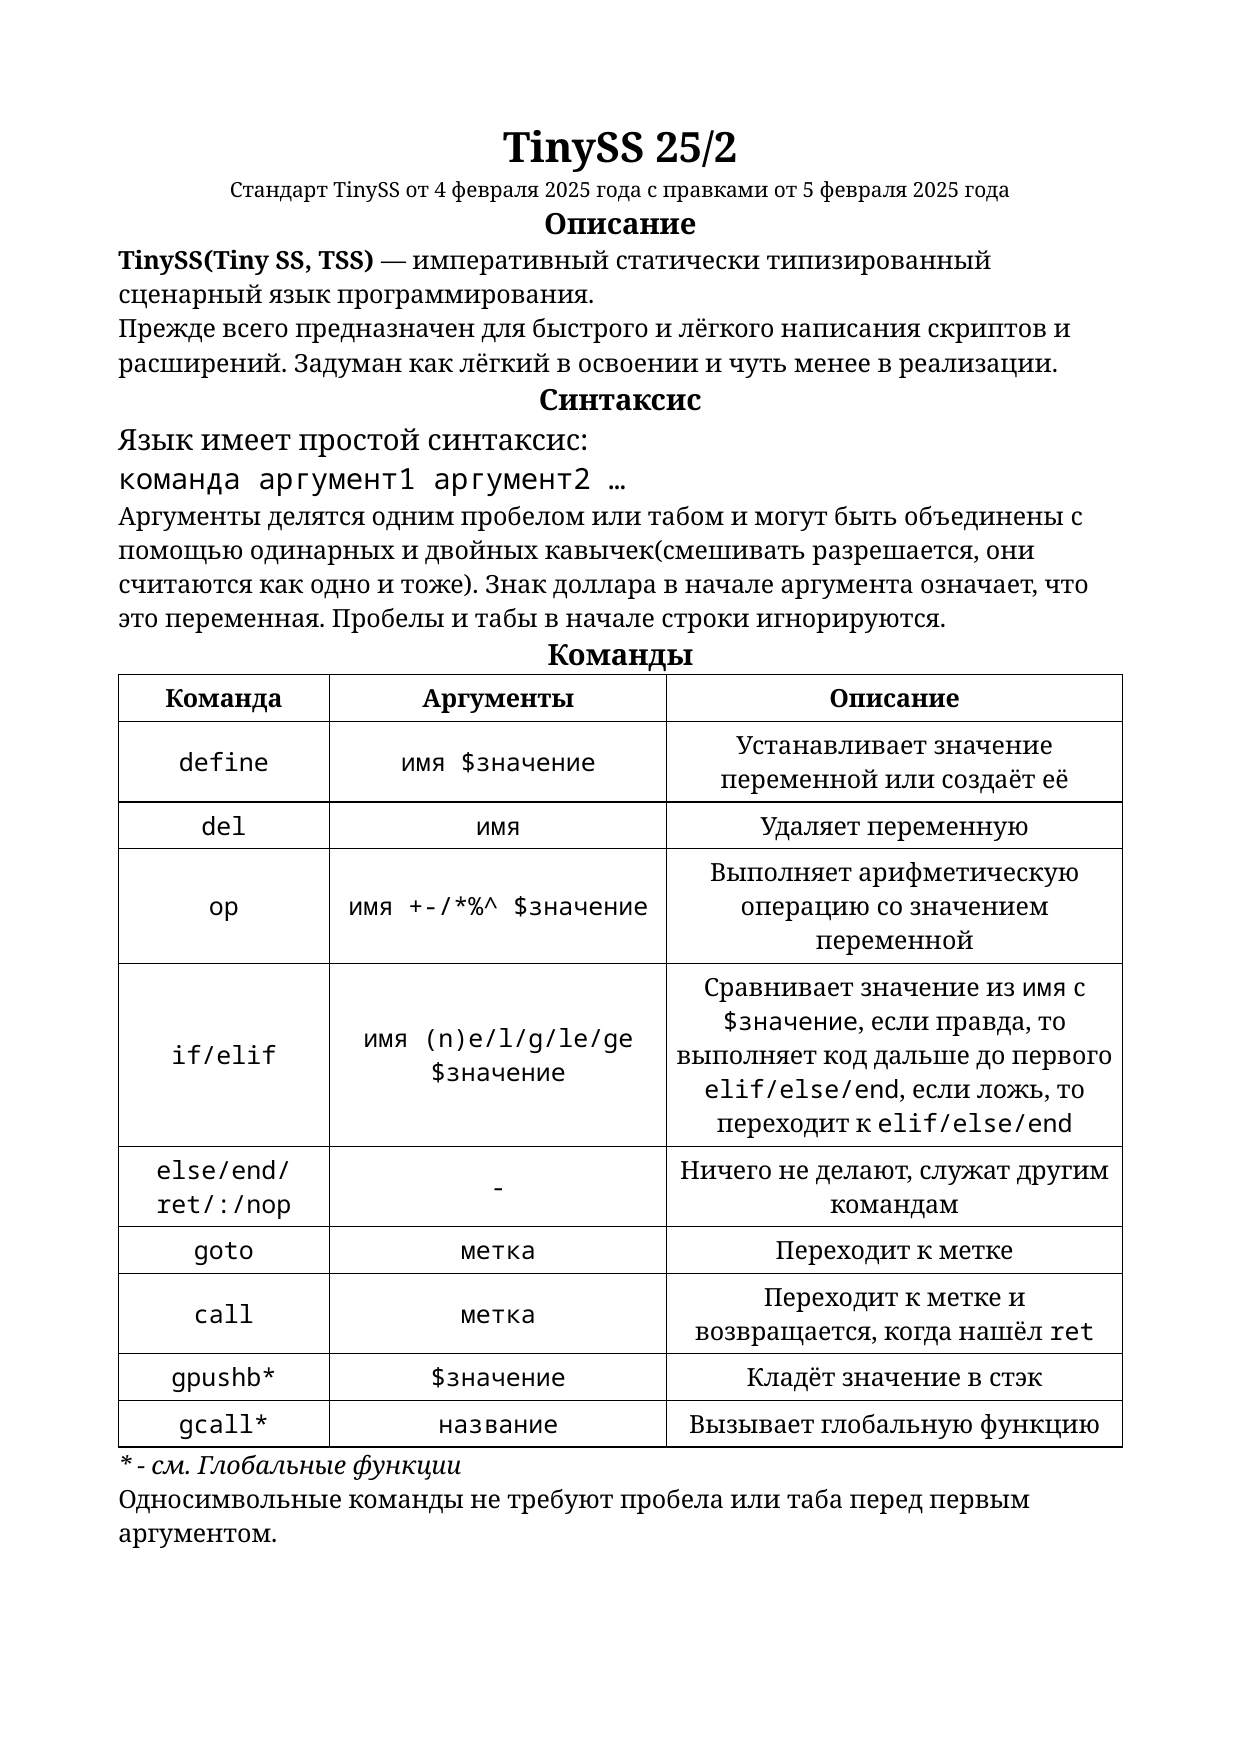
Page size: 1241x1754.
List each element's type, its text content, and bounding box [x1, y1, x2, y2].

table_cell call [119, 1274, 329, 1353]
table_cell else/end/ret/:/nop [119, 1147, 329, 1226]
table_cell - [330, 1147, 666, 1226]
text Аргументы делятся одним пробелом или табом и могут быть объединены с помощью одинарных и двойных кавычек(смешивать разрешается, они считаются как одно и тоже). Знак доллара в начале аргумента означает, что это переменная. Пробелы и табы в начале строки игнорируются. [118, 498, 1122, 634]
text Язык имеет простой синтаксис: [118, 419, 1122, 459]
table_cell Ничего не делают, служат другим командам [667, 1147, 1122, 1226]
table_cell Выполняет арифметическую операцию со значением переменной [667, 849, 1122, 963]
table_cell имя $значение [330, 722, 666, 801]
text Односимвольные команды не требуют пробела или таба перед первым аргументом. [118, 1482, 1122, 1550]
table_cell define [119, 722, 329, 801]
table_cell Сравнивает значение из имя с $значение, если правда, то выполняет код дальше до первого elif/else/end, если ложь, то переходит к elif/else/end [667, 964, 1122, 1146]
table_cell Удаляет переменную [667, 803, 1122, 848]
table_cell gcall* [119, 1401, 329, 1446]
table_cell название [330, 1401, 666, 1446]
table_cell $значение [330, 1354, 666, 1400]
table_cell Вызывает глобальную функцию [667, 1401, 1122, 1446]
table_cell имя (n)e/l/g/le/ge $значение [330, 964, 666, 1146]
text Синтаксис [118, 379, 1122, 419]
table_cell имя +-/*%^ $значение [330, 849, 666, 963]
text TinySS 25/2 [118, 118, 1122, 175]
text TinySS(Tiny SS, TSS) — императивный статически типизированный сценарный язык программирования. [118, 243, 1122, 311]
table_cell метка [330, 1227, 666, 1273]
table_cell del [119, 803, 329, 848]
text Прежде всего предназначен для быстрого и лёгкого написания скриптов и расширений. Задуман как лёгкий в освоении и чуть менее в реализации. [118, 311, 1122, 379]
text Описание [118, 203, 1122, 243]
table_cell Устанавливает значение переменной или создаёт её [667, 722, 1122, 801]
text * - см. Глобальные функции [118, 1448, 1122, 1482]
table_cell gpushb* [119, 1354, 329, 1400]
table_cell goto [119, 1227, 329, 1273]
text Команды [118, 634, 1122, 674]
table_cell Переходит к метке [667, 1227, 1122, 1273]
table_header Описание [667, 675, 1122, 721]
text Стандарт TinySS от 4 февраля 2025 года с правками от 5 февраля 2025 года [118, 175, 1122, 203]
table_header Аргументы [330, 675, 666, 721]
table_cell метка [330, 1274, 666, 1353]
table_cell op [119, 849, 329, 963]
table_cell имя [330, 803, 666, 848]
table_cell Кладёт значение в стэк [667, 1354, 1122, 1400]
table_cell if/elif [119, 964, 329, 1146]
table_header Команда [119, 675, 329, 721]
table_cell Переходит к метке и возвращается, когда нашёл ret [667, 1274, 1122, 1353]
text команда аргумент1 аргумент2 … [118, 459, 1122, 498]
